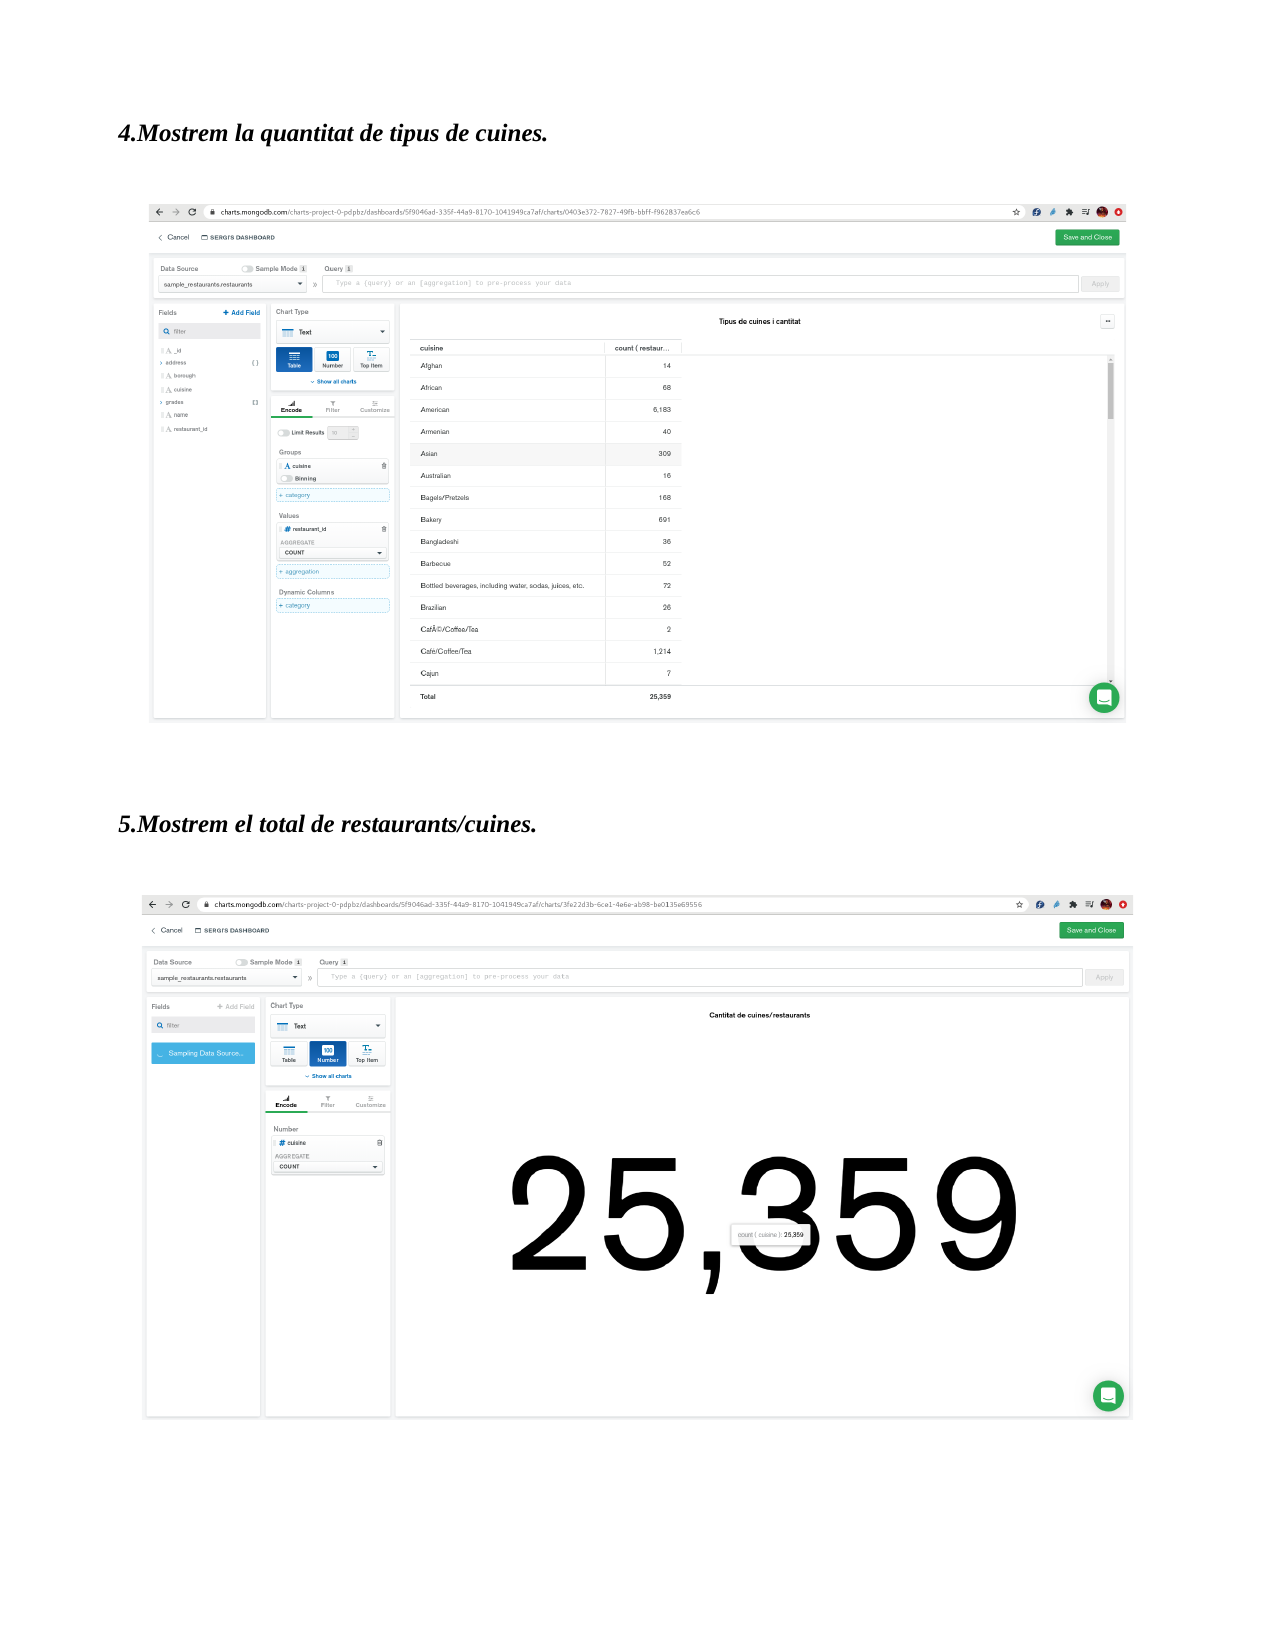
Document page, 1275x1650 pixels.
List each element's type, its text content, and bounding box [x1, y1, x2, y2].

picture [141, 895, 1134, 1420]
picture [148, 204, 1127, 723]
text 4.Mostrem la quantitat de tipus de cuines. [118, 118, 1157, 147]
text 5.Mostrem el total de restaurants/cuines. [118, 809, 1157, 838]
